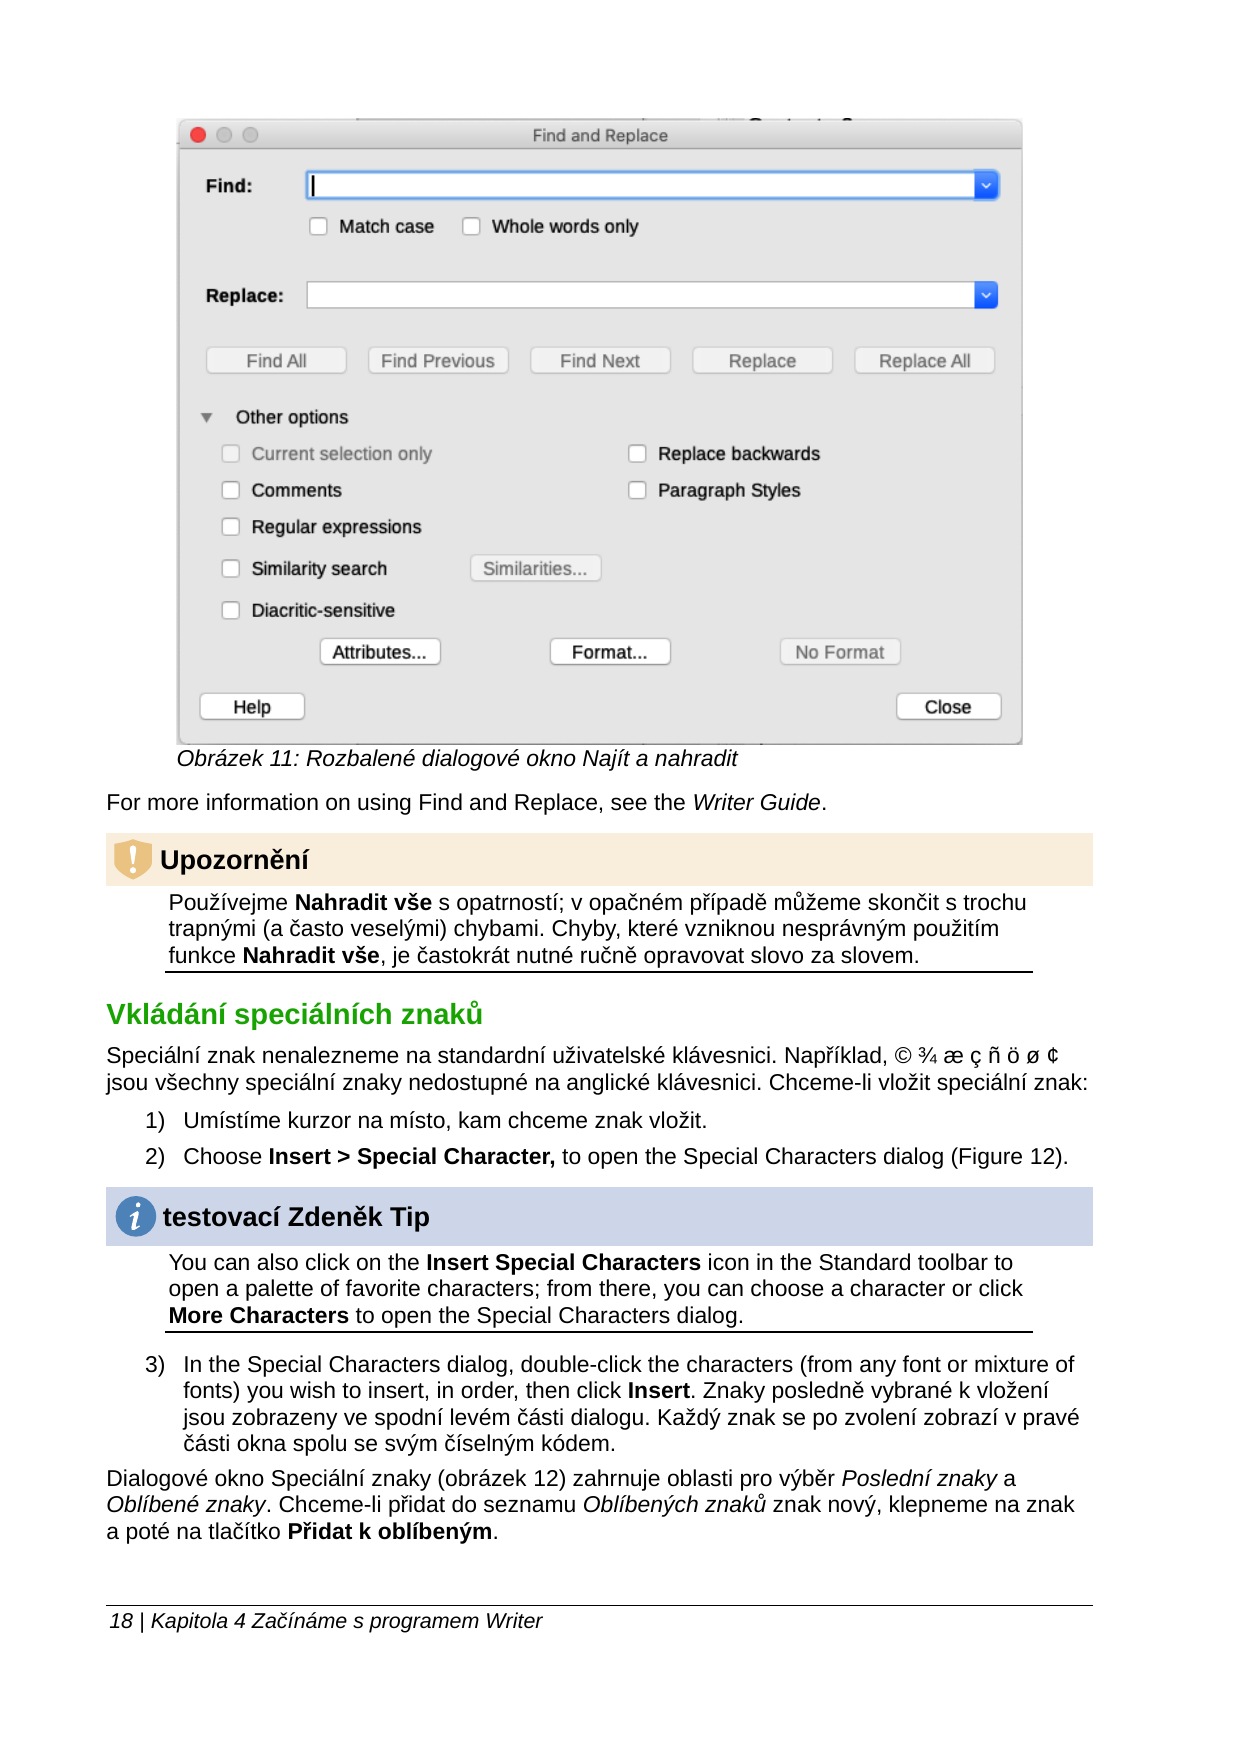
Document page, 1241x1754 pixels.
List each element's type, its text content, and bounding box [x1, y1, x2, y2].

list Umístíme kurzor na místo, kam chceme znak vložit. [165, 1107, 1093, 1134]
subtitle Upozornění [106, 833, 1093, 886]
text Dialogové okno Speciální znaky (obrázek 12) zahrnuje oblasti pro výběr Poslední znaky a Oblíbené znaky. Chceme-li přidat do seznamu Oblíbených znaků znak nový, klepneme na znak a poté na tlačítko Přidat k oblíbeným. [106, 1465, 1093, 1544]
text Obrázek 11: Rozbalené dialogové okno Najít a nahradit [176, 745, 1023, 771]
text You can also click on the Insert Special Characters icon in the Standard toolbar to open a palette of favorite characters; from there, you can choose a character or click More Characters to open the Special Characters dialog. [165, 1246, 1033, 1331]
subtitle testovací Zdeněk Tip [106, 1187, 1093, 1246]
text Používejme Nahradit vše s opatrností; v opačném případě můžeme skončit s trochu trapnými (a často veselými) chybami. Chyby, které vzniknou nesprávným použitím funkce Nahradit vše, je častokrát nutné ručně opravovat slovo za slovem. [165, 886, 1033, 971]
picture [176, 118, 1023, 745]
text For more information on using Find and Replace, see the Writer Guide. [106, 788, 1093, 815]
text Speciální znak nenalezneme na standardní uživatelské klávesnici. Například, © ¾ æ ç ñ ö ø ¢ jsou všechny speciální znaky nedostupné na anglické klávesnici. Chceme-li vložit speciální znak: [106, 1042, 1093, 1095]
list Choose Insert > Special Character, to open the Special Characters dialog (Figure 12). [165, 1143, 1093, 1169]
list In the Special Characters dialog, double-click the characters (from any font or mixture of fonts) you wish to insert, in order, then click Insert. Znaky posledně vybrané k vložení jsou zobrazeny ve spodní levém části dialogu. Každý znak se po zvolení zobrazí v pravé části okna spolu se svým číselným kódem. [165, 1351, 1093, 1456]
subtitle Vkládání speciálních znaků [106, 997, 1093, 1030]
